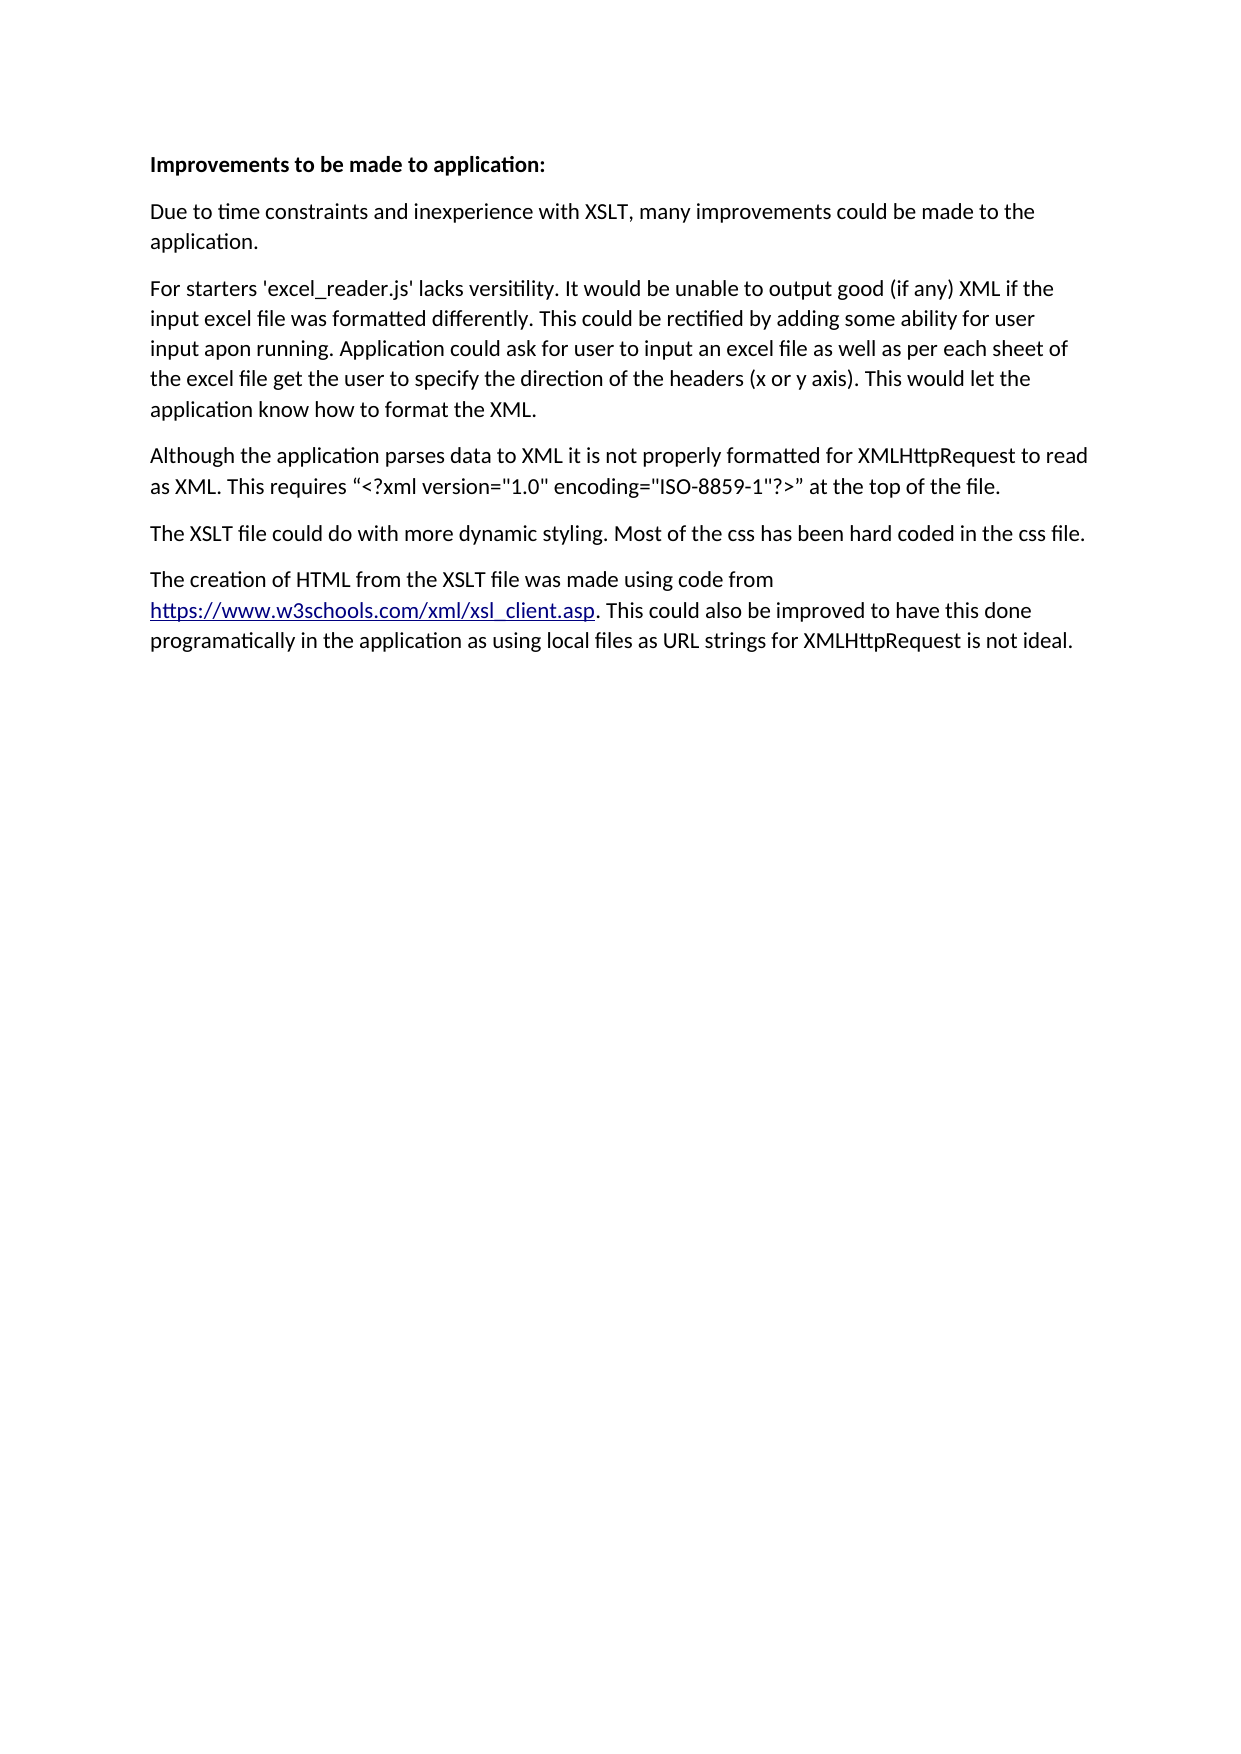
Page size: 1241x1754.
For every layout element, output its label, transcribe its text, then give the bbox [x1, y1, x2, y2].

text Due to time constraints and inexperience with XSLT, many improvements could be made to the application. [150, 197, 1090, 255]
text The creation of HTML from the XSLT file was made using code from https://www.w3schools.com/xml/xsl_client.asp. This could also be improved to have this done programatically in the application as using local files as URL strings for XMLHttpRequest is not ideal. [150, 566, 1090, 654]
text For starters 'excel_reader.js' lacks versitility. It would be unable to output good (if any) XML if the input excel file was formatted differently. This could be rectified by adding some ability for user input apon running. Application could ask for user to input an excel file as well as per each sheet of the excel file get the user to specify the direction of the headers (x or y axis). This would let the application know how to format the XML. [150, 274, 1090, 423]
text Improvements to be made to application: [150, 150, 1090, 178]
text Although the application parses data to XML it is not properly formatted for XMLHttpRequest to read as XML. This requires “<?xml version="1.0" encoding="ISO-8859-1"?>” at the top of the file. [150, 442, 1090, 500]
text The XSLT file could do with more dynamic styling. Most of the css has been hard coded in the css file. [150, 519, 1090, 547]
